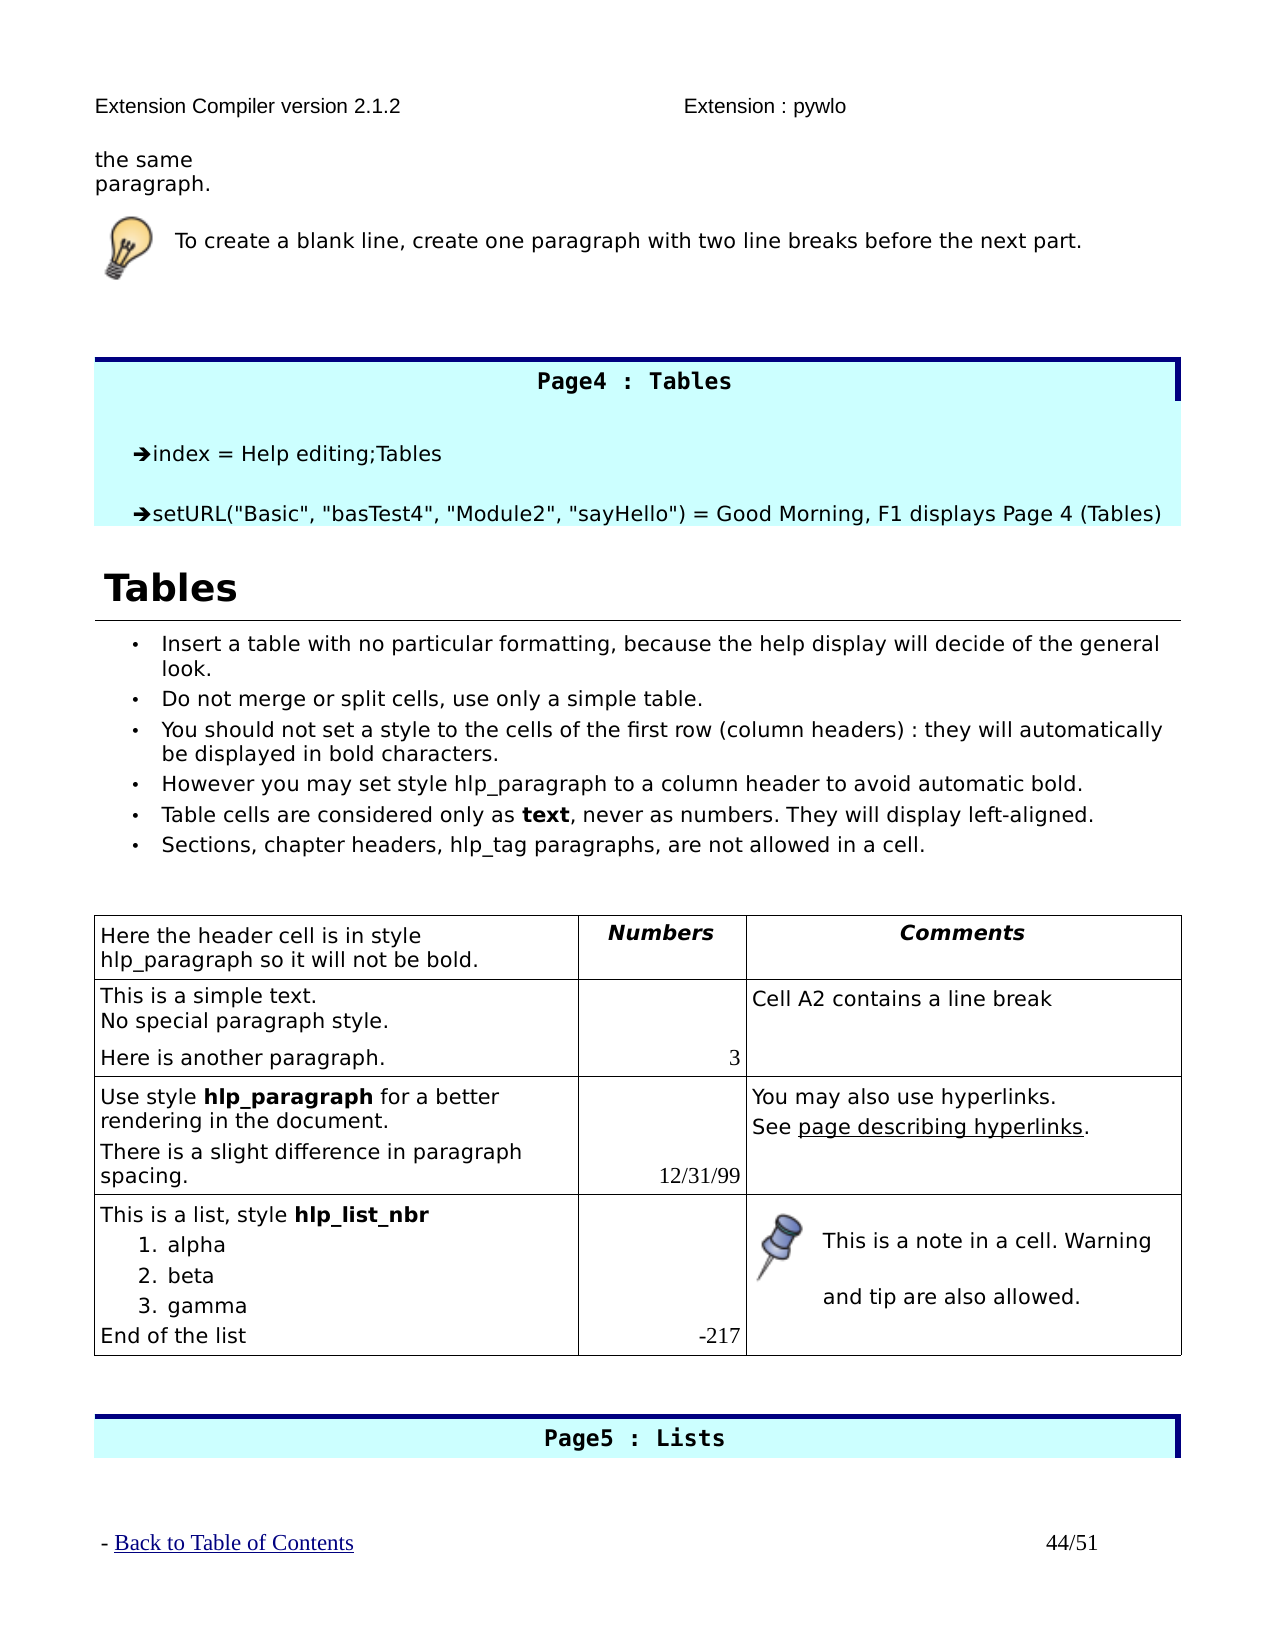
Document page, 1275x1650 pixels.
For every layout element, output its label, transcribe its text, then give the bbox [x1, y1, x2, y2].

table_cell 31.12.99 [579, 1077, 746, 1194]
table_cell Cell A2 contains a line break [747, 980, 1181, 1076]
list Sections, chapter headers, hlp_tag paragraphs, are not allowed in a cell. [132, 833, 1181, 857]
list Insert a table with no particular formatting, because the help display will decide of the general look. [132, 632, 1181, 681]
list You should not set a style to the cells of the first row (column headers) : they will automatically be displayed in bold characters. [132, 717, 1181, 766]
table_header Numbers [579, 916, 746, 978]
list However you may set style hlp_paragraph to a column header to avoid automatic bold. [132, 772, 1181, 797]
picture [95, 212, 163, 285]
list Do not merge or split cells, use only a simple table. [132, 687, 1181, 712]
picture [752, 1212, 808, 1284]
text Tables [94, 557, 1181, 620]
text Page4 : Tables [94, 358, 1175, 401]
list index = Help editing;Tables [94, 442, 1181, 466]
text Page5 : Lists [94, 1415, 1175, 1458]
table_header Here the header cell is in style hlp_paragraph so it will not be bold. [95, 916, 578, 978]
table_cell This is a simple text. No special paragraph style. Here is another paragraph. [95, 980, 578, 1076]
list Table cells are considered only as text, never as numbers. They will display left-aligned. [132, 803, 1181, 827]
table_cell 3 [579, 980, 746, 1076]
list setURL("Basic", "basTest4", "Module2", "sayHello") = Good Morning, F1 displays Page 4 (Tables) [94, 502, 1181, 526]
table_cell This is a note in a cell. Warning and tip are also allowed. [747, 1195, 1181, 1354]
table_cell You may also use hyperlinks. See page describing hyperlinks. [747, 1077, 1181, 1194]
list To create a blank line, create one paragraph with two line breaks before the next part. [94, 211, 1181, 286]
table_header Comments [747, 916, 1181, 978]
table_cell Use style hlp_paragraph for a better rendering in the document. There is a slight difference in paragraph spacing. [95, 1077, 578, 1194]
text the same paragraph. [94, 147, 1181, 196]
table_cell This is a list, style hlp_list_nbr alpha beta gamma End of the list [95, 1195, 578, 1354]
table_cell -217 [579, 1195, 746, 1354]
